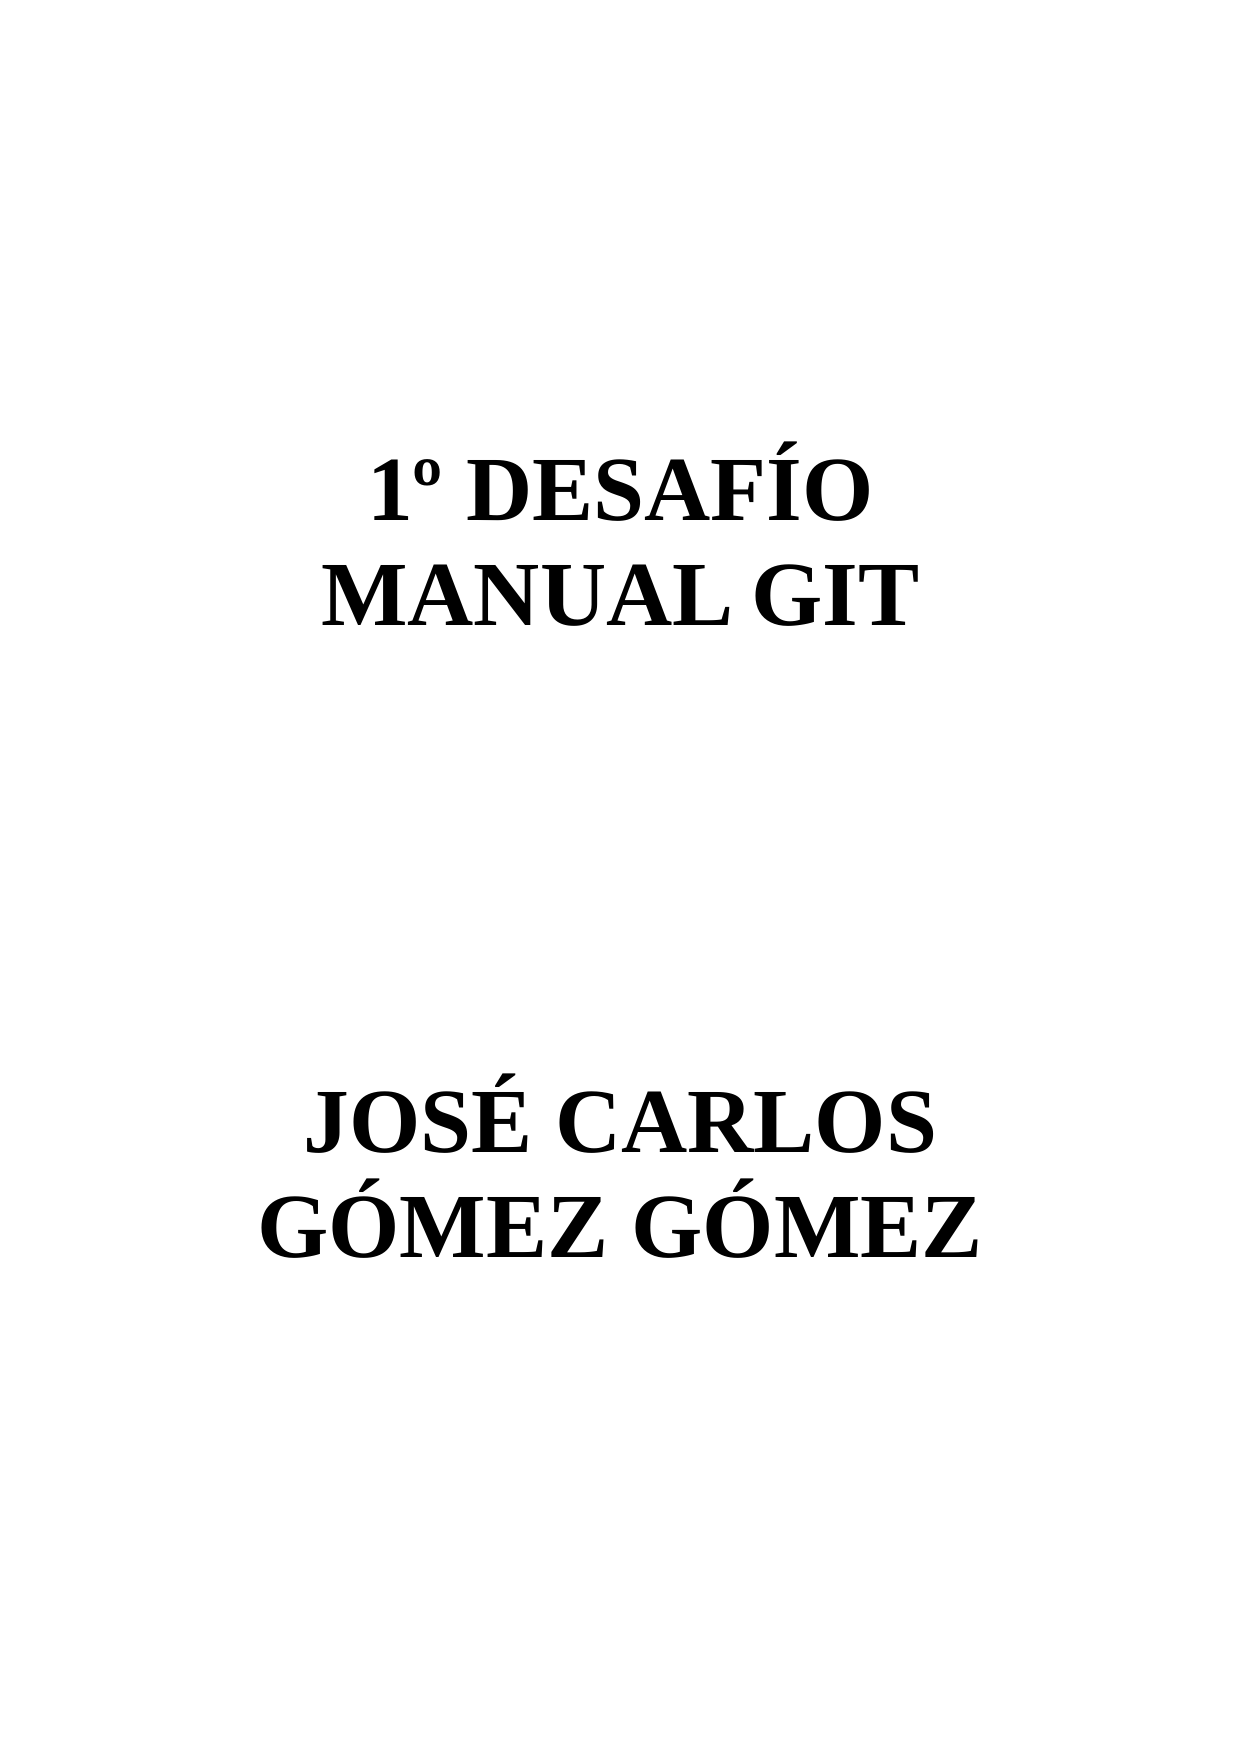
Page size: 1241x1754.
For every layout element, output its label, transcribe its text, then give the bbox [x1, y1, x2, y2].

text 1º DESAFÍO [118, 434, 1122, 540]
text MANUAL GIT [118, 540, 1122, 645]
text JOSÉ CARLOS GÓMEZ GÓMEZ [118, 1067, 1122, 1278]
